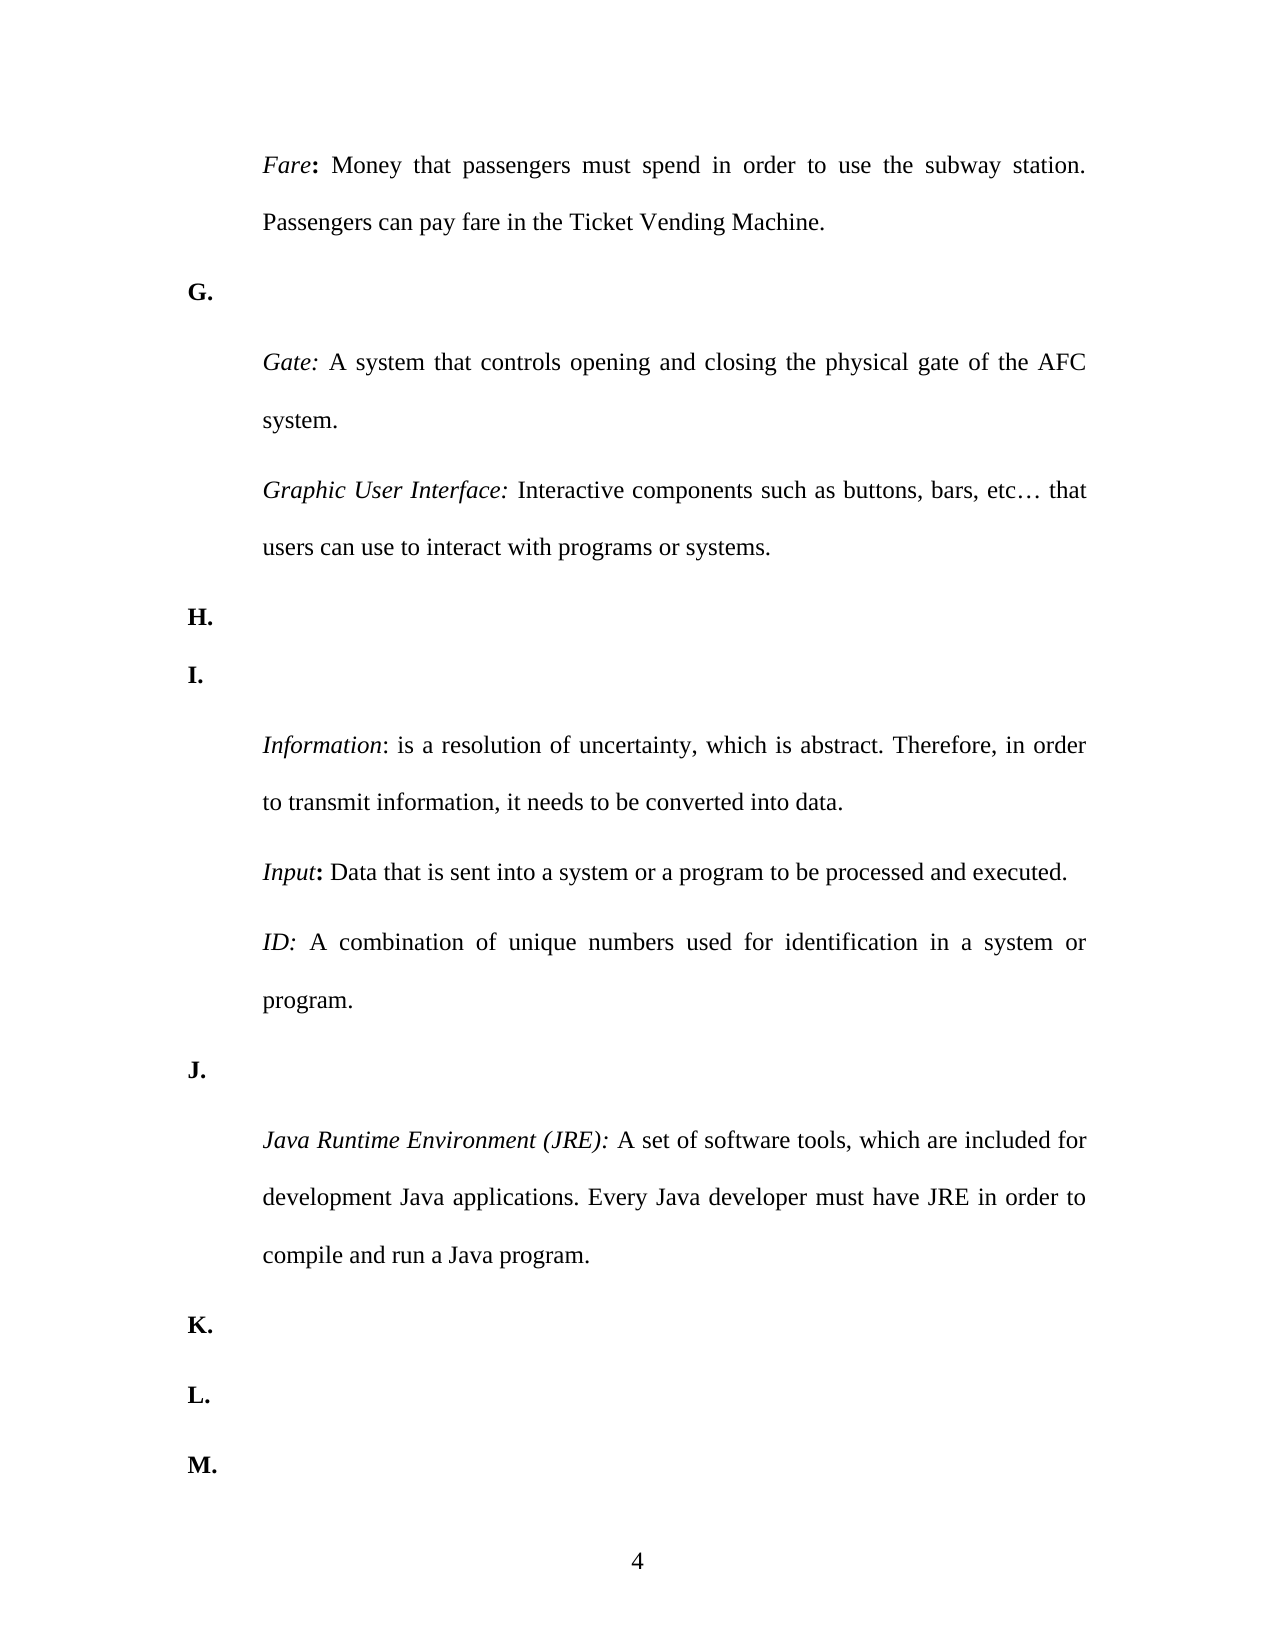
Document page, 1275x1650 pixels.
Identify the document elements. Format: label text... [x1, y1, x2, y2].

text J. [187, 1055, 1087, 1084]
text Graphic User Interface: Interactive components such as buttons, bars, etc… that users can use to interact with programs or systems. [262, 475, 1087, 561]
text L. [187, 1380, 1087, 1409]
text K. [187, 1310, 1087, 1339]
text Java Runtime Environment (JRE): A set of software tools, which are included for development Java applications. Every Java developer must have JRE in order to compile and run a Java program. [262, 1125, 1087, 1269]
text M. [187, 1450, 1087, 1479]
text Gate: A system that controls opening and closing the physical gate of the AFC system. [262, 347, 1087, 434]
text Input: Data that is sent into a system or a program to be processed and executed. [262, 857, 1087, 886]
text Information: is a resolution of uncertainty, which is abstract. Therefore, in order to transmit information, it needs to be converted into data. [262, 730, 1087, 816]
text G. [187, 277, 1087, 306]
text H. I. [187, 602, 1087, 689]
text ID: A combination of unique numbers used for identification in a system or program. [262, 927, 1087, 1014]
text Fare: Money that passengers must spend in order to use the subway station. Passengers can pay fare in the Ticket Vending Machine. [262, 150, 1087, 236]
